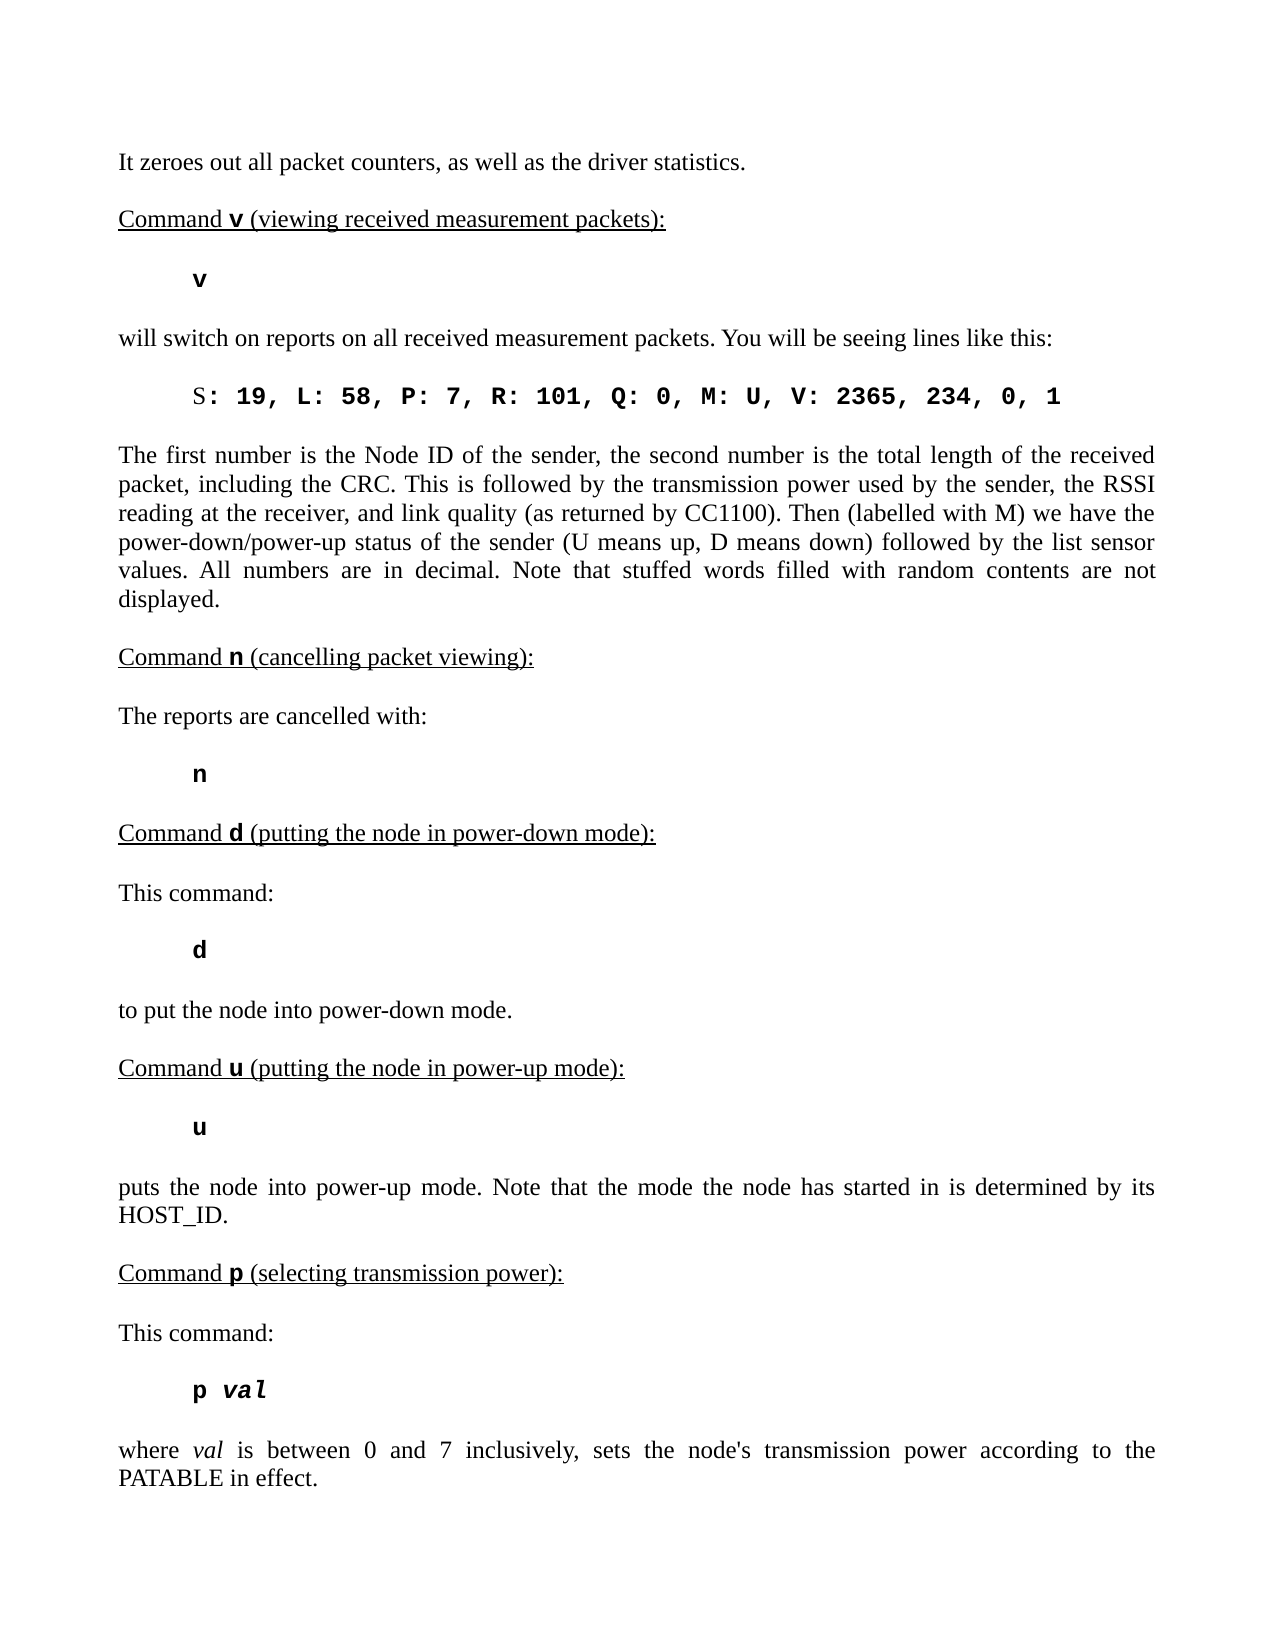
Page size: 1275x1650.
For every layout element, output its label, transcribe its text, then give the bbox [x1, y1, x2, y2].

text v [118, 264, 1157, 295]
text This command: [118, 878, 1157, 907]
text It zeroes out all packet counters, as well as the driver statistics. [118, 147, 1157, 176]
text Command v (viewing received measurement packets): [118, 204, 1157, 235]
text puts the node into power-up mode. Note that the mode the node has started in is determined by its HOST_ID. [118, 1172, 1157, 1229]
text will switch on reports on all received measurement packets. You will be seeing lines like this: [118, 323, 1157, 352]
text This command: [118, 1318, 1157, 1346]
text to put the node into power-down mode. [118, 995, 1157, 1024]
text The reports are cancelled with: [118, 701, 1157, 730]
text Command d (putting the node in power-down mode): [118, 818, 1157, 849]
text Command n (cancelling packet viewing): [118, 642, 1157, 673]
text d [118, 936, 1157, 966]
text where val is between 0 and 7 inclusively, sets the node's transmission power according to the PATABLE in effect. [118, 1435, 1157, 1492]
text S: 19, L: 58, P: 7, R: 101, Q: 0, M: U, V: 2365, 234, 0, 1 [118, 381, 1157, 412]
text u [118, 1112, 1157, 1143]
text n [118, 759, 1157, 790]
text Command p (selecting transmission power): [118, 1258, 1157, 1289]
text Command u (putting the node in power-up mode): [118, 1053, 1157, 1083]
text p val [118, 1375, 1157, 1406]
text The first number is the Node ID of the sender, the second number is the total length of the received packet, including the CRC. This is followed by the transmission power used by the sender, the RSSI reading at the receiver, and link quality (as returned by CC1100). Then (labelled with M) we have the power-down/power-up status of the sender (U means up, D means down) followed by the list sensor values. All numbers are in decimal. Note that stuffed words filled with random contents are not displayed. [118, 441, 1157, 613]
